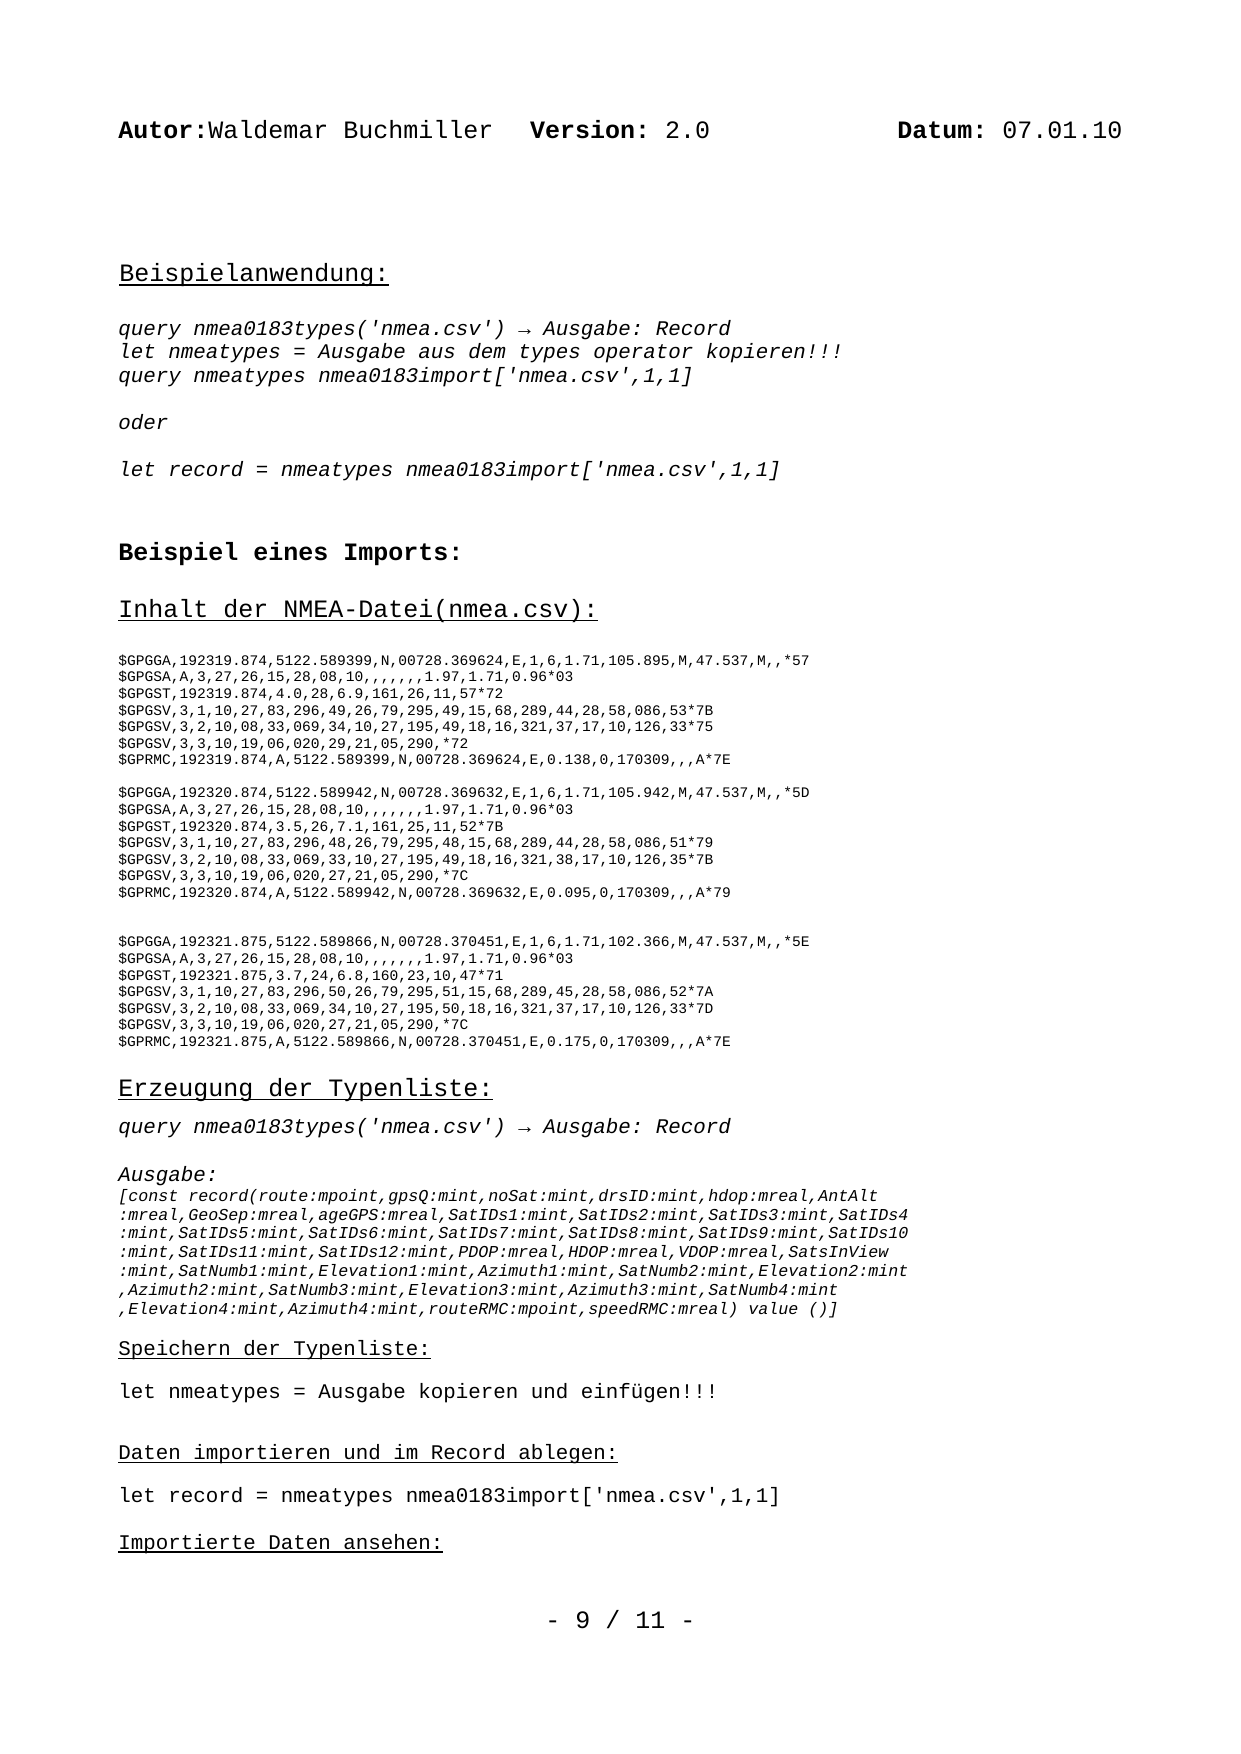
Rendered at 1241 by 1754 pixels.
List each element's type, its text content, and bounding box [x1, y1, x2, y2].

text Ausgabe: [118, 1164, 1122, 1187]
text $GPGSV,3,3,10,19,06,020,29,21,05,290,*72 [118, 736, 1122, 752]
text $GPGSV,3,2,10,08,33,069,33,10,27,195,49,18,16,321,38,17,10,126,35*7B [118, 852, 1122, 868]
text let nmeatypes = Ausgabe kopieren und einfügen!!! [118, 1381, 1122, 1404]
text let record = nmeatypes nmea0183import['nmea.csv',1,1] [118, 1484, 1122, 1508]
text $GPGSV,3,3,10,19,06,020,27,21,05,290,*7C [118, 868, 1122, 885]
text Daten importieren und im Record ablegen: [118, 1442, 1122, 1466]
text query nmeatypes nmea0183import['nmea.csv',1,1] [118, 365, 1122, 388]
text Importierte Daten ansehen: [118, 1532, 1122, 1556]
text Beispiel eines Imports: [118, 540, 1122, 568]
text $GPGSV,3,3,10,19,06,020,27,21,05,290,*7C [118, 1017, 1122, 1034]
text $GPGGA,192321.875,5122.589866,N,00728.370451,E,1,6,1.71,102.366,M,47.537,M,,*5E [118, 935, 1122, 951]
text $GPGSA,A,3,27,26,15,28,08,10,,,,,,,1.97,1.71,0.96*03 [118, 802, 1122, 819]
text $GPGSV,3,2,10,08,33,069,34,10,27,195,50,18,16,321,37,17,10,126,33*7D [118, 1001, 1122, 1017]
text $GPGSA,A,3,27,26,15,28,08,10,,,,,,,1.97,1.71,0.96*03 [118, 951, 1122, 968]
text $GPGGA,192319.874,5122.589399,N,00728.369624,E,1,6,1.71,105.895,M,47.537,M,,*57 [118, 653, 1122, 670]
text $GPRMC,192321.875,A,5122.589866,N,00728.370451,E,0.175,0,170309,,,A*7E [118, 1034, 1122, 1051]
text query nmea0183types('nmea.csv') → Ausgabe: Record [118, 1116, 1122, 1140]
text $GPRMC,192319.874,A,5122.589399,N,00728.369624,E,0.138,0,170309,,,A*7E [118, 752, 1122, 769]
text $GPGGA,192320.874,5122.589942,N,00728.369632,E,1,6,1.71,105.942,M,47.537,M,,*5D [118, 786, 1122, 802]
text let record = nmeatypes nmea0183import['nmea.csv',1,1] [118, 459, 1122, 483]
text Speichern der Typenliste: [118, 1338, 1122, 1362]
text [const record(route:mpoint,gpsQ:mint,noSat:mint,drsID:mint,hdop:mreal,AntAlt [118, 1187, 1122, 1206]
text $GPGSV,3,2,10,08,33,069,34,10,27,195,49,18,16,321,37,17,10,126,33*75 [118, 719, 1122, 736]
text oder [118, 412, 1122, 436]
text :mint,SatIDs11:mint,SatIDs12:mint,PDOP:mreal,HDOP:mreal,VDOP:mreal,SatsInView [118, 1244, 1122, 1263]
text ,Elevation4:mint,Azimuth4:mint,routeRMC:mpoint,speedRMC:mreal) value ()] [118, 1301, 1122, 1319]
text $GPGST,192320.874,3.5,26,7.1,161,25,11,52*7B [118, 819, 1122, 835]
text let nmeatypes = Ausgabe aus dem types operator kopieren!!! [118, 341, 1122, 365]
text $GPGST,192319.874,4.0,28,6.9,161,26,11,57*72 [118, 686, 1122, 703]
text :mreal,GeoSep:mreal,ageGPS:mreal,SatIDs1:mint,SatIDs2:mint,SatIDs3:mint,SatIDs4 [118, 1206, 1122, 1225]
text query nmea0183types('nmea.csv') → Ausgabe: Record [118, 318, 1122, 341]
text $GPGSV,3,1,10,27,83,296,48,26,79,295,48,15,68,289,44,28,58,086,51*79 [118, 835, 1122, 852]
text ,Azimuth2:mint,SatNumb3:mint,Elevation3:mint,Azimuth3:mint,SatNumb4:mint [118, 1282, 1122, 1301]
text $GPGSV,3,1,10,27,83,296,49,26,79,295,49,15,68,289,44,28,58,086,53*7B [118, 703, 1122, 719]
text Inhalt der NMEA-Datei(nmea.csv): [118, 596, 1122, 625]
text Beispielanwendung: [119, 261, 1122, 289]
text $GPRMC,192320.874,A,5122.589942,N,00728.369632,E,0.095,0,170309,,,A*79 [118, 885, 1122, 902]
subtitle Erzeugung der Typenliste: [118, 1076, 1122, 1104]
text $GPGSA,A,3,27,26,15,28,08,10,,,,,,,1.97,1.71,0.96*03 [118, 670, 1122, 686]
text :mint,SatNumb1:mint,Elevation1:mint,Azimuth1:mint,SatNumb2:mint,Elevation2:mint [118, 1263, 1122, 1282]
text $GPGST,192321.875,3.7,24,6.8,160,23,10,47*71 [118, 968, 1122, 984]
text :mint,SatIDs5:mint,SatIDs6:mint,SatIDs7:mint,SatIDs8:mint,SatIDs9:mint,SatIDs10 [118, 1225, 1122, 1244]
text $GPGSV,3,1,10,27,83,296,50,26,79,295,51,15,68,289,45,28,58,086,52*7A [118, 984, 1122, 1001]
